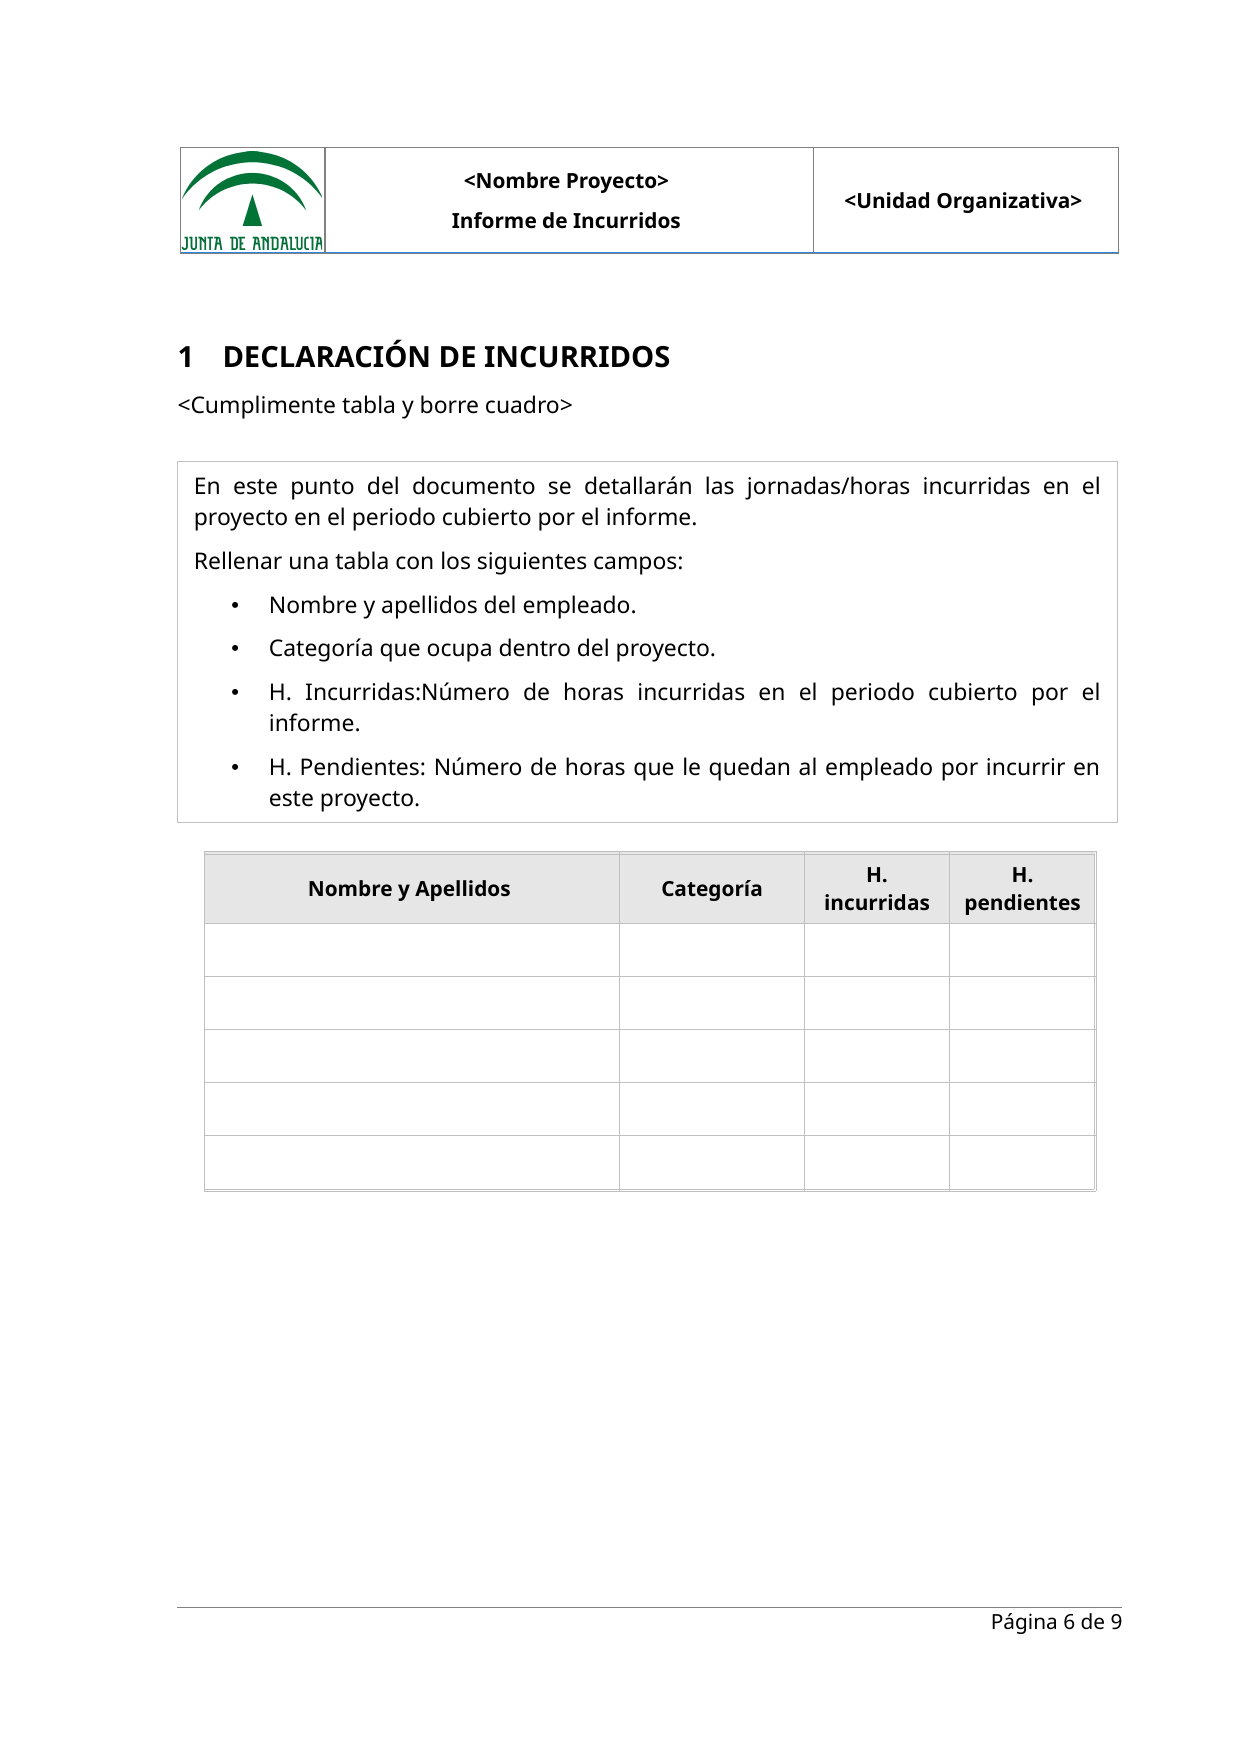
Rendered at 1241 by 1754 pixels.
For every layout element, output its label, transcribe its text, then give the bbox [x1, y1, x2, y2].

table_cell [620, 1136, 804, 1188]
table_header H. pendientes [950, 855, 1094, 923]
table_cell [805, 977, 949, 1029]
list Categoría que ocupa dentro del proyecto. [231, 632, 1101, 664]
list Nombre y apellidos del empleado. [231, 589, 1101, 620]
table_cell [805, 1030, 949, 1082]
table_cell [205, 924, 619, 976]
table_cell [205, 1030, 619, 1082]
table_cell [805, 1083, 949, 1135]
table_cell [620, 1030, 804, 1082]
picture [181, 151, 323, 250]
table_header Categoría [620, 855, 804, 923]
table_cell [950, 977, 1094, 1029]
text Rellenar una tabla con los siguientes campos: [194, 545, 1101, 576]
table_header Nombre y Apellidos [205, 855, 619, 923]
table_cell [805, 1136, 949, 1188]
table_cell [620, 1083, 804, 1135]
table_cell [205, 1136, 619, 1188]
text En este punto del documento se detallarán las jornadas/horas incurridas en el proyecto en el periodo cubierto por el informe. [194, 470, 1101, 532]
table_cell [950, 1030, 1094, 1082]
text <Cumplimente tabla y borre cuadro> [177, 389, 1122, 420]
table_header H. incurridas [805, 855, 949, 923]
table_cell [950, 924, 1094, 976]
table_cell [205, 977, 619, 1029]
table_cell [950, 1136, 1094, 1188]
table_cell [805, 924, 949, 976]
table_cell [205, 1083, 619, 1135]
list H. Incurridas:Número de horas incurridas en el periodo cubierto por el informe. [231, 676, 1101, 739]
table_cell [620, 977, 804, 1029]
subtitle DECLARACIÓN DE INCURRIDOS [177, 336, 1122, 376]
table_cell [950, 1083, 1094, 1135]
list H. Pendientes: Número de horas que le quedan al empleado por incurrir en este proyecto. [231, 751, 1101, 814]
table_cell [620, 924, 804, 976]
